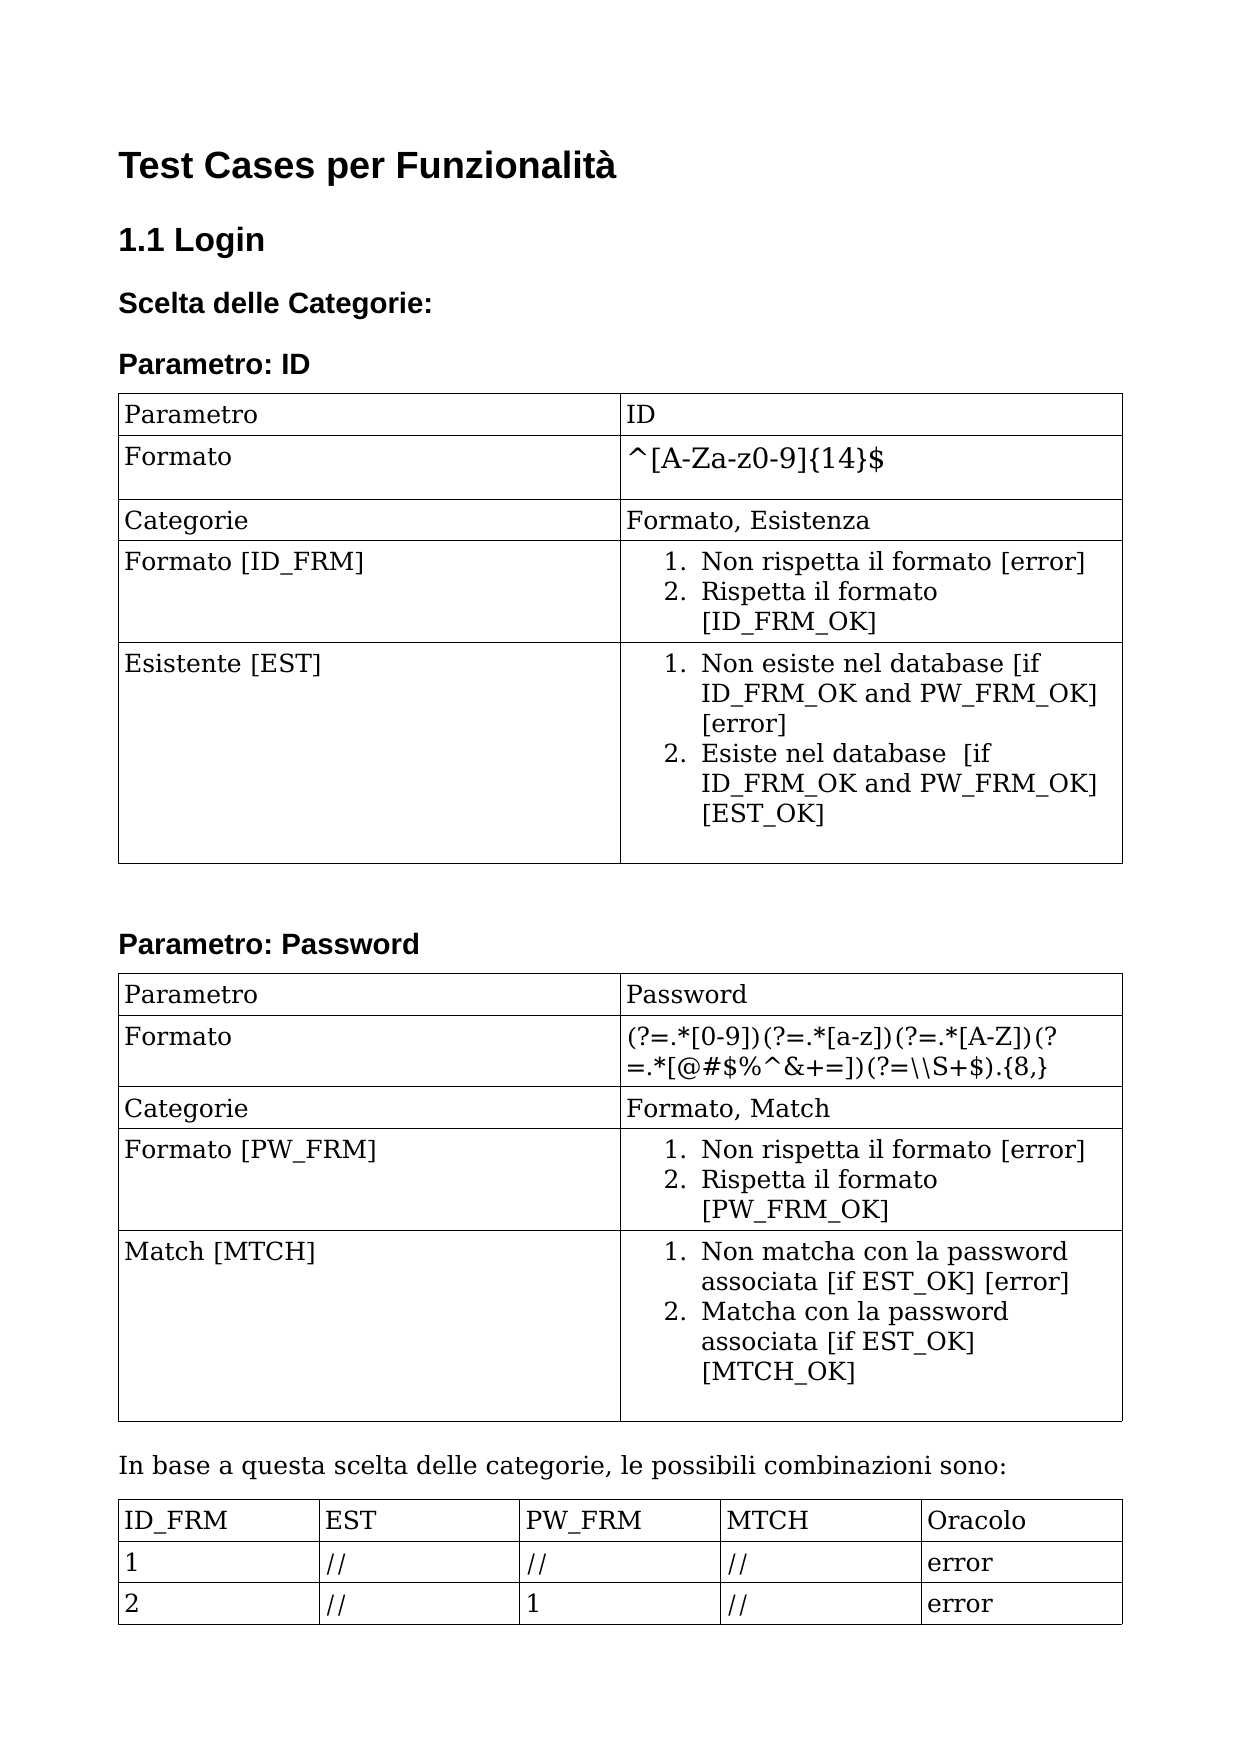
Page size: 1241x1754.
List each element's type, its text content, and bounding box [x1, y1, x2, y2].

table_cell Formato [PW_FRM] [119, 1129, 620, 1229]
table_header ID_FRM [119, 1500, 319, 1541]
table_cell 1 [520, 1583, 720, 1624]
table_cell Formato, Esistenza [621, 500, 1122, 540]
table_cell error [922, 1542, 1122, 1582]
table_header PW_FRM [520, 1500, 720, 1541]
table_header MTCH [721, 1500, 921, 1541]
text In base a questa scelta delle categorie, le possibili combinazioni sono: [118, 1450, 1122, 1480]
table_cell Non esiste nel database [if ID_FRM_OK and PW_FRM_OK][error] Esiste nel database [if ID_FRM_OK and PW_FRM_OK][EST_OK] [621, 643, 1122, 863]
table_header EST [320, 1500, 519, 1541]
table_cell // [721, 1583, 921, 1624]
subtitle Parametro: Password [118, 927, 1122, 961]
table_cell 2 [119, 1583, 319, 1624]
table_cell Esistente [EST] [119, 643, 620, 863]
table_header ID [621, 394, 1122, 434]
table_cell Formato, Match [621, 1087, 1122, 1128]
subtitle Scelta delle Categorie: [118, 286, 1122, 319]
table_cell Non rispetta il formato [error] Rispetta il formato [ID_FRM_OK] [621, 541, 1122, 642]
subtitle Parametro: ID [118, 347, 1122, 380]
table_cell // [520, 1542, 720, 1582]
table_cell // [721, 1542, 921, 1582]
table_cell Formato [119, 436, 620, 499]
table_cell ^[A-Za-z0-9]{14}$ [621, 436, 1122, 499]
table_cell Categorie [119, 1087, 620, 1128]
subtitle Test Cases per Funzionalità [118, 143, 1122, 187]
subtitle 1.1 Login [118, 220, 1122, 259]
table_header Parametro [119, 394, 620, 434]
table_cell error [922, 1583, 1122, 1624]
table_cell Match [MTCH] [119, 1231, 620, 1421]
table_cell 1 [119, 1542, 319, 1582]
table_cell // [320, 1542, 519, 1582]
table_cell Formato [119, 1016, 620, 1086]
table_header Oracolo [922, 1500, 1122, 1541]
table_cell Non matcha con la password associata [if EST_OK] [error] Matcha con la password associata [if EST_OK] [MTCH_OK] [621, 1231, 1122, 1421]
table_cell (?=.*[0-9])(?=.*[a-z])(?=.*[A-Z])(?=.*[@#$%^&+=])(?=\\S+$).{8,} [621, 1016, 1122, 1086]
table_cell Formato [ID_FRM] [119, 541, 620, 642]
table_cell // [320, 1583, 519, 1624]
table_header Parametro [119, 974, 620, 1015]
table_cell Categorie [119, 500, 620, 540]
table_cell Non rispetta il formato [error] Rispetta il formato [PW_FRM_OK] [621, 1129, 1122, 1229]
table_header Password [621, 974, 1122, 1015]
